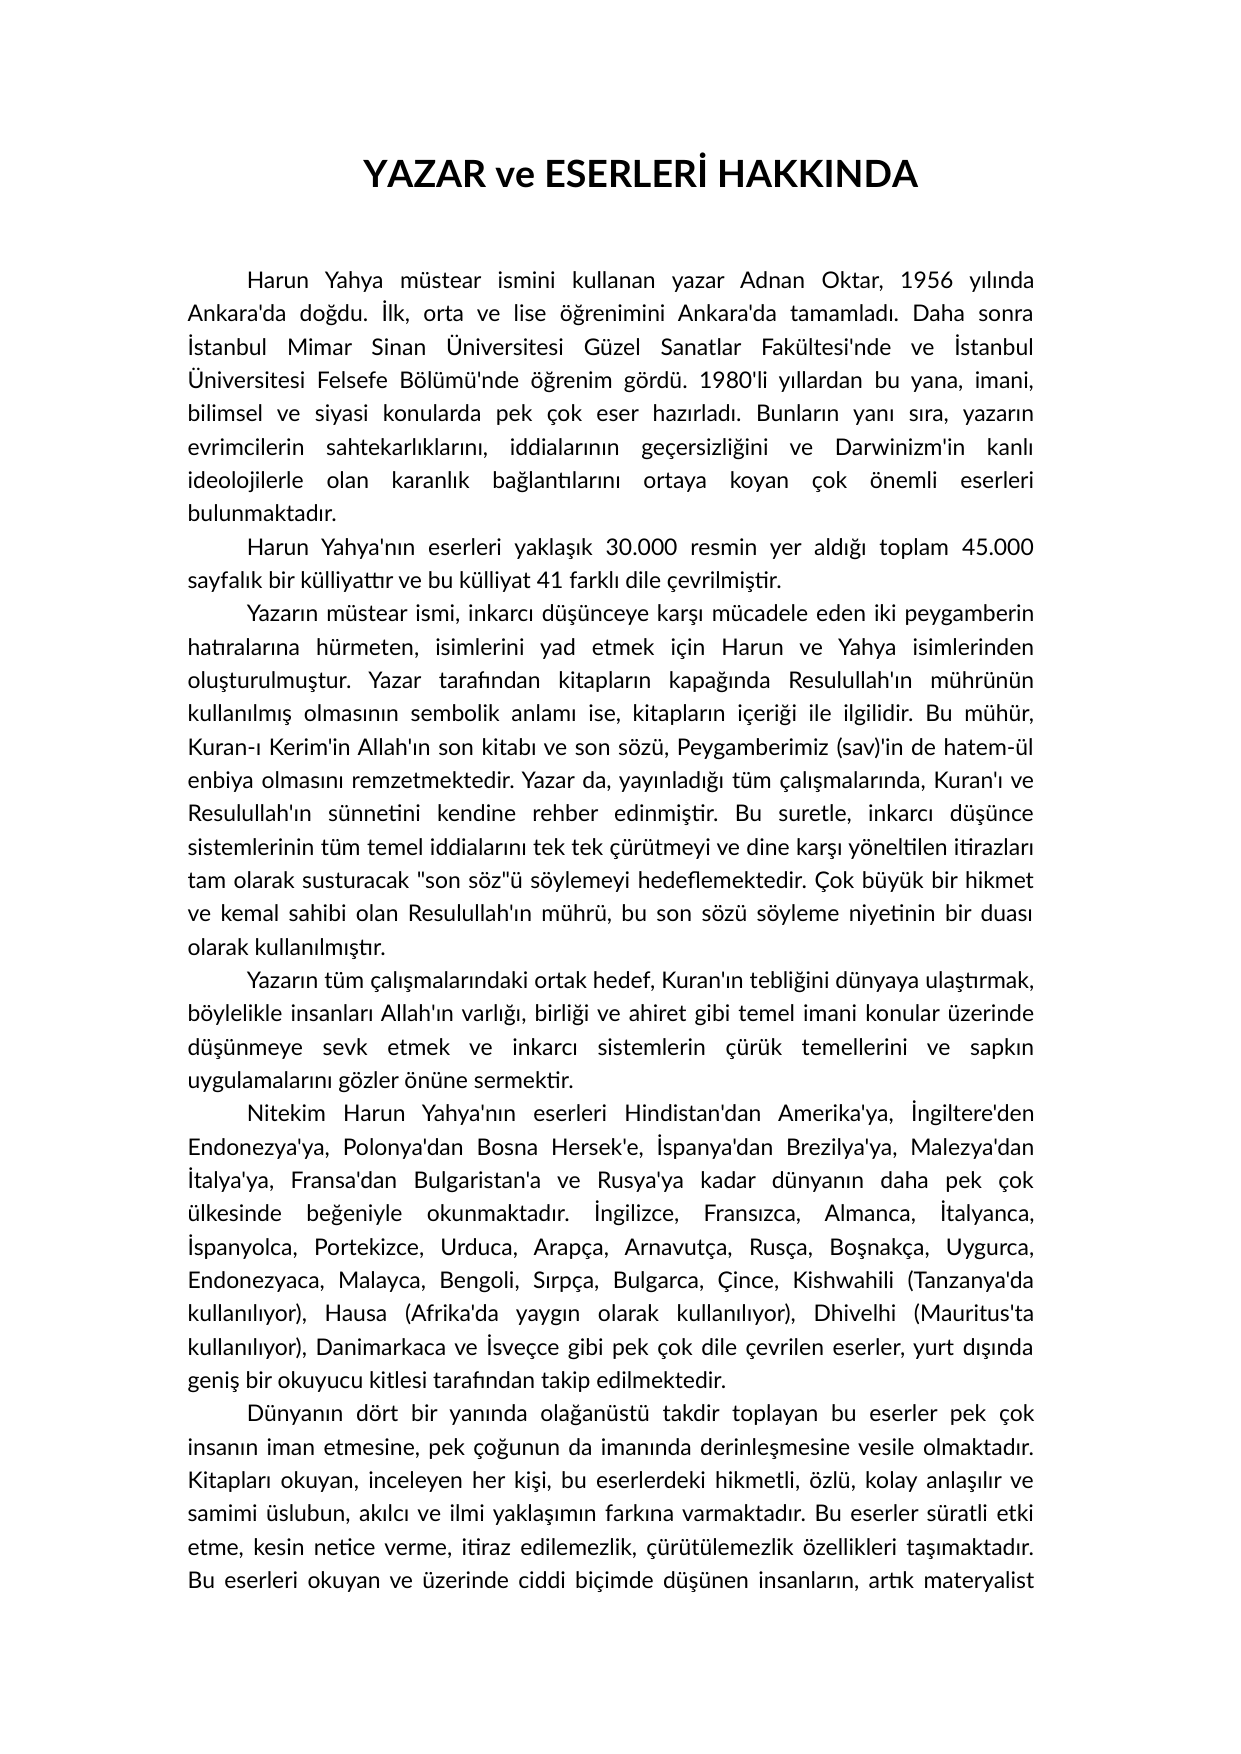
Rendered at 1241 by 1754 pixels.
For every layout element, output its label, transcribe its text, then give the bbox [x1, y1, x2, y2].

text Dünyanın dört bir yanında olağanüstü takdir toplayan bu eserler pek çok insanın iman etmesine, pek çoğunun da imanında derinleşmesine vesile olmaktadır. Kitapları okuyan, inceleyen her kişi, bu eserlerdeki hikmetli, özlü, kolay anlaşılır ve samimi üslubun, akılcı ve ilmi yaklaşımın farkına varmaktadır. Bu eserler süratli etki etme, kesin netice verme, itiraz edilemezlik, çürütülemezlik özellikleri taşımaktadır. Bu eserleri okuyan ve üzerinde ciddi biçimde düşünen insanların, artık materyalist [187, 1395, 1035, 1595]
text Harun Yahya'nın eserleri yaklaşık 30.000 resmin yer aldığı toplam 45.000 sayfalık bir külliyattır ve bu külliyat 41 farklı dile çevrilmiştir. [187, 528, 1035, 595]
text Nitekim Harun Yahya'nın eserleri Hindistan'dan Amerika'ya, İngiltere'den Endonezya'ya, Polonya'dan Bosna Hersek'e, İspanya'dan Brezilya'ya, Malezya'dan İtalya'ya, Fransa'dan Bulgaristan'a ve Rusya'ya kadar dünyanın daha pek çok ülkesinde beğeniyle okunmaktadır. İngilizce, Fransızca, Almanca, İtalyanca, İspanyolca, Portekizce, Urduca, Arapça, Arnavutça, Rusça, Boşnakça, Uygurca, Endonezyaca, Malayca, Bengoli, Sırpça, Bulgarca, Çince, Kishwahili (Tanzanya'da kullanılıyor), Hausa (Afrika'da yaygın olarak kullanılıyor), Dhivelhi (Mauritus'ta kullanılıyor), Danimarkaca ve İsveçce gibi pek çok dile çevrilen eserler, yurt dışında geniş bir okuyucu kitlesi tarafından takip edilmektedir. [187, 1095, 1035, 1395]
text YAZAR ve ESERLERİ HAKKINDA [187, 150, 1035, 195]
text Harun Yahya müstear ismini kullanan yazar Adnan Oktar, 1956 yılında Ankara'da doğdu. İlk, orta ve lise öğrenimini Ankara'da tamamladı. Daha sonra İstanbul Mimar Sinan Üniversitesi Güzel Sanatlar Fakültesi'nde ve İstanbul Üniversitesi Felsefe Bölümü'nde öğrenim gördü. 1980'li yıllardan bu yana, imani, bilimsel ve siyasi konularda pek çok eser hazırladı. Bunların yanı sıra, yazarın evrimcilerin sahtekarlıklarını, iddialarının geçersizliğini ve Darwinizm'in kanlı ideolojilerle olan karanlık bağlantılarını ortaya koyan çok önemli eserleri bulunmaktadır. [187, 262, 1035, 528]
text Yazarın müstear ismi, inkarcı düşünceye karşı mücadele eden iki peygamberin hatıralarına hürmeten, isimlerini yad etmek için Harun ve Yahya isimlerinden oluşturulmuştur. Yazar tarafından kitapların kapağında Resulullah'ın mührünün kullanılmış olmasının sembolik anlamı ise, kitapların içeriği ile ilgilidir. Bu mühür, Kuran-ı Kerim'in Allah'ın son kitabı ve son sözü, Peygamberimiz (sav)'in de hatem-ül enbiya olmasını remzetmektedir. Yazar da, yayınladığı tüm çalışmalarında, Kuran'ı ve Resulullah'ın sünnetini kendine rehber edinmiştir. Bu suretle, inkarcı düşünce sistemlerinin tüm temel iddialarını tek tek çürütmeyi ve dine karşı yöneltilen itirazları tam olarak susturacak "son söz"ü söylemeyi hedeflemektedir. Çok büyük bir hikmet ve kemal sahibi olan Resulullah'ın mührü, bu son sözü söyleme niyetinin bir duası olarak kullanılmıştır. [187, 595, 1035, 962]
text Yazarın tüm çalışmalarındaki ortak hedef, Kuran'ın tebliğini dünyaya ulaştırmak, böylelikle insanları Allah'ın varlığı, birliği ve ahiret gibi temel imani konular üzerinde düşünmeye sevk etmek ve inkarcı sistemlerin çürük temellerini ve sapkın uygulamalarını gözler önüne sermektir. [187, 962, 1035, 1095]
